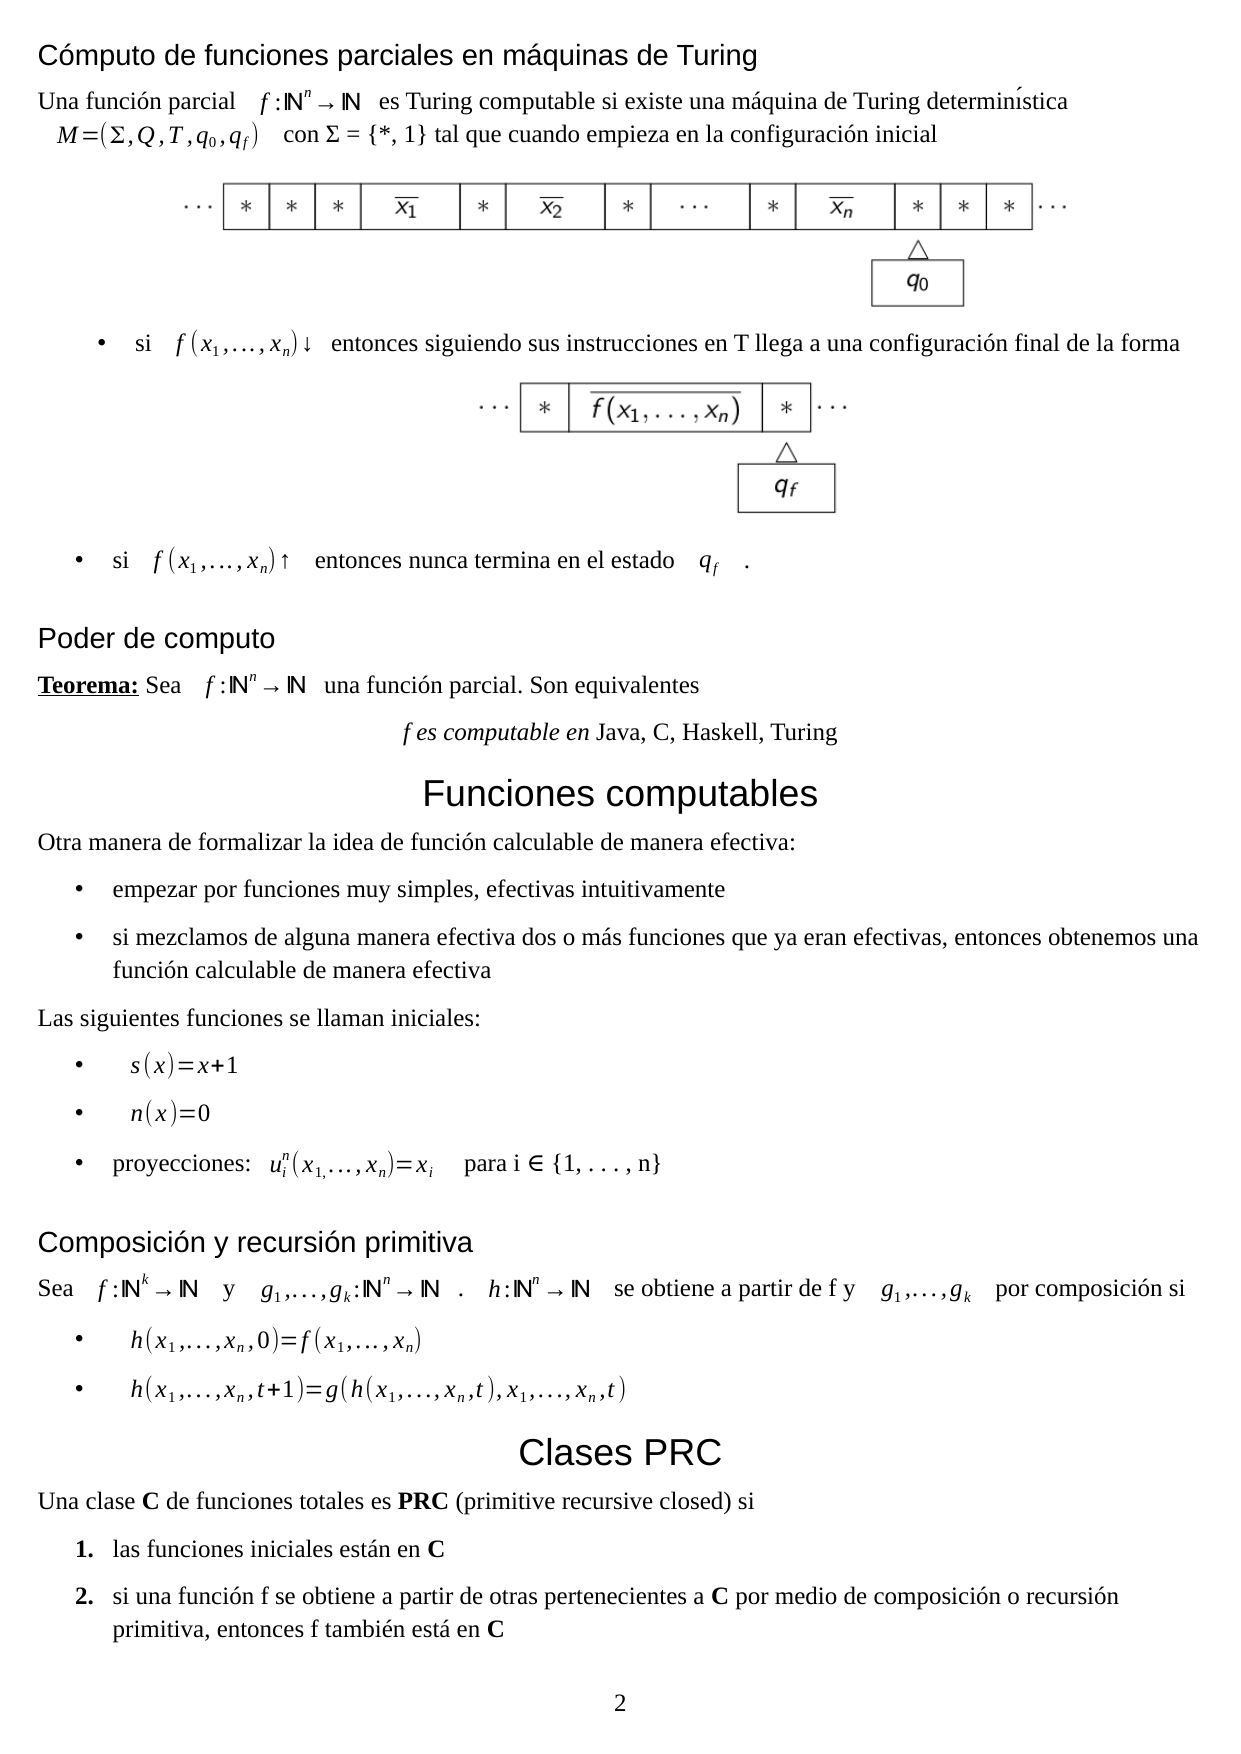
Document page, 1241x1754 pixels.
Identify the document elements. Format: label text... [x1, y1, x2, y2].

picture [460, 364, 855, 526]
subtitle Clases PRC [37, 1431, 1203, 1474]
list empezar por funciones muy simples, efectivas intuitivamente [75, 874, 1203, 903]
list si entonces siguiendo sus instrucciones en T llega a una configuración final de la forma [75, 328, 1203, 526]
text Teorema: Sea una función parcial. Son equivalentes [37, 667, 1203, 698]
text f es computable en Java, C, Haskell, Turing [37, 717, 1203, 746]
list proyecciones: para i ∈ {1, . . . , n} [75, 1146, 1203, 1181]
list si mezclamos de alguna manera efectiva dos o más funciones que ya eran efectivas, entonces obtenemos una función calculable de manera efectiva [75, 922, 1203, 984]
text Una función parcial es Turing computable si existe una máquina de Turing determinı́stica con Σ = {*, 1} tal que cuando empieza en la configuración inicial [37, 83, 1203, 152]
text Sea y . se obtiene a partir de f y por composición si [37, 1271, 1203, 1306]
text Otra manera de formalizar la idea de función calculable de manera efectiva: [37, 827, 1203, 856]
subtitle Composición y recursión primitiva [37, 1225, 1203, 1258]
text Una clase C de funciones totales es PRC (primitive recursive closed) si [37, 1486, 1203, 1515]
subtitle Cómputo de funciones parciales en máquinas de Turing [37, 37, 1203, 71]
list las funciones iniciales están en C [75, 1534, 1203, 1563]
subtitle Funciones computables [37, 771, 1203, 814]
list si una función f se obtiene a partir de otras pertenecientes a C por medio de composición o recursión primitiva, entonces f también está en C [75, 1581, 1203, 1643]
text Las siguientes funciones se llaman iniciales: [37, 1003, 1203, 1031]
subtitle Poder de computo [37, 621, 1203, 655]
list si entonces nunca termina en el estado . [75, 545, 1203, 577]
picture [167, 170, 1073, 309]
